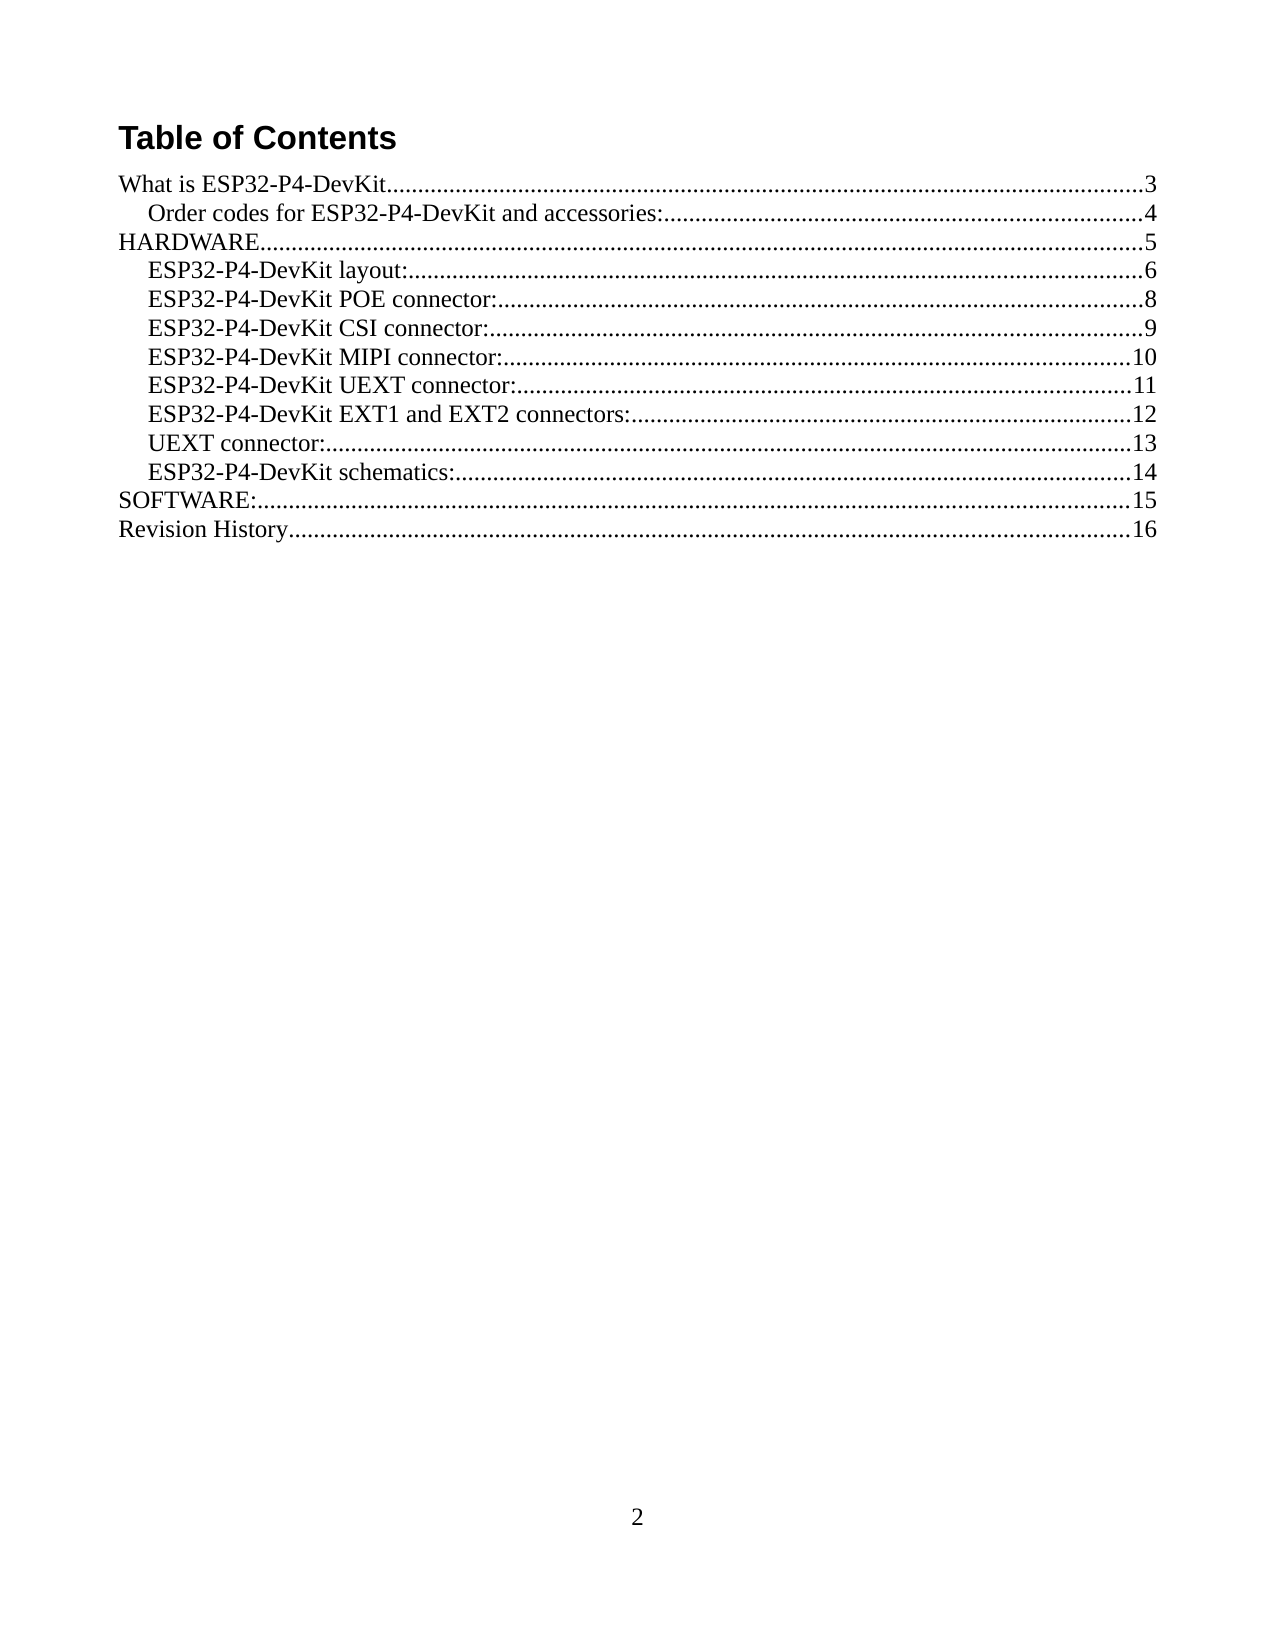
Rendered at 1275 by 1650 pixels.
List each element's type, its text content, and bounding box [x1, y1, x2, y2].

text ESP32-P4-DevKit CSI connector: 9 [148, 313, 1157, 342]
text What is ESP32-P4-DevKit 3 [118, 169, 1157, 198]
text Order codes for ESP32-P4-DevKit and accessories: 4 [148, 198, 1157, 227]
text ESP32-P4-DevKit UEXT connector: 11 [148, 370, 1157, 399]
text ESP32-P4-DevKit MIPI connector: 10 [148, 342, 1157, 370]
text ESP32-P4-DevKit schematics: 14 [148, 457, 1157, 485]
text UEXT connector: 13 [148, 428, 1157, 457]
text ESP32-P4-DevKit POE connector: 8 [148, 284, 1157, 313]
text Revision History 16 [118, 514, 1157, 543]
text ESP32-P4-DevKit layout: 6 [148, 255, 1157, 284]
text SOFTWARE: 15 [118, 485, 1157, 514]
subtitle Table of Contents [118, 118, 1157, 157]
text HARDWARE 5 [118, 227, 1157, 255]
text ESP32-P4-DevKit EXT1 and EXT2 connectors: 12 [148, 399, 1157, 428]
